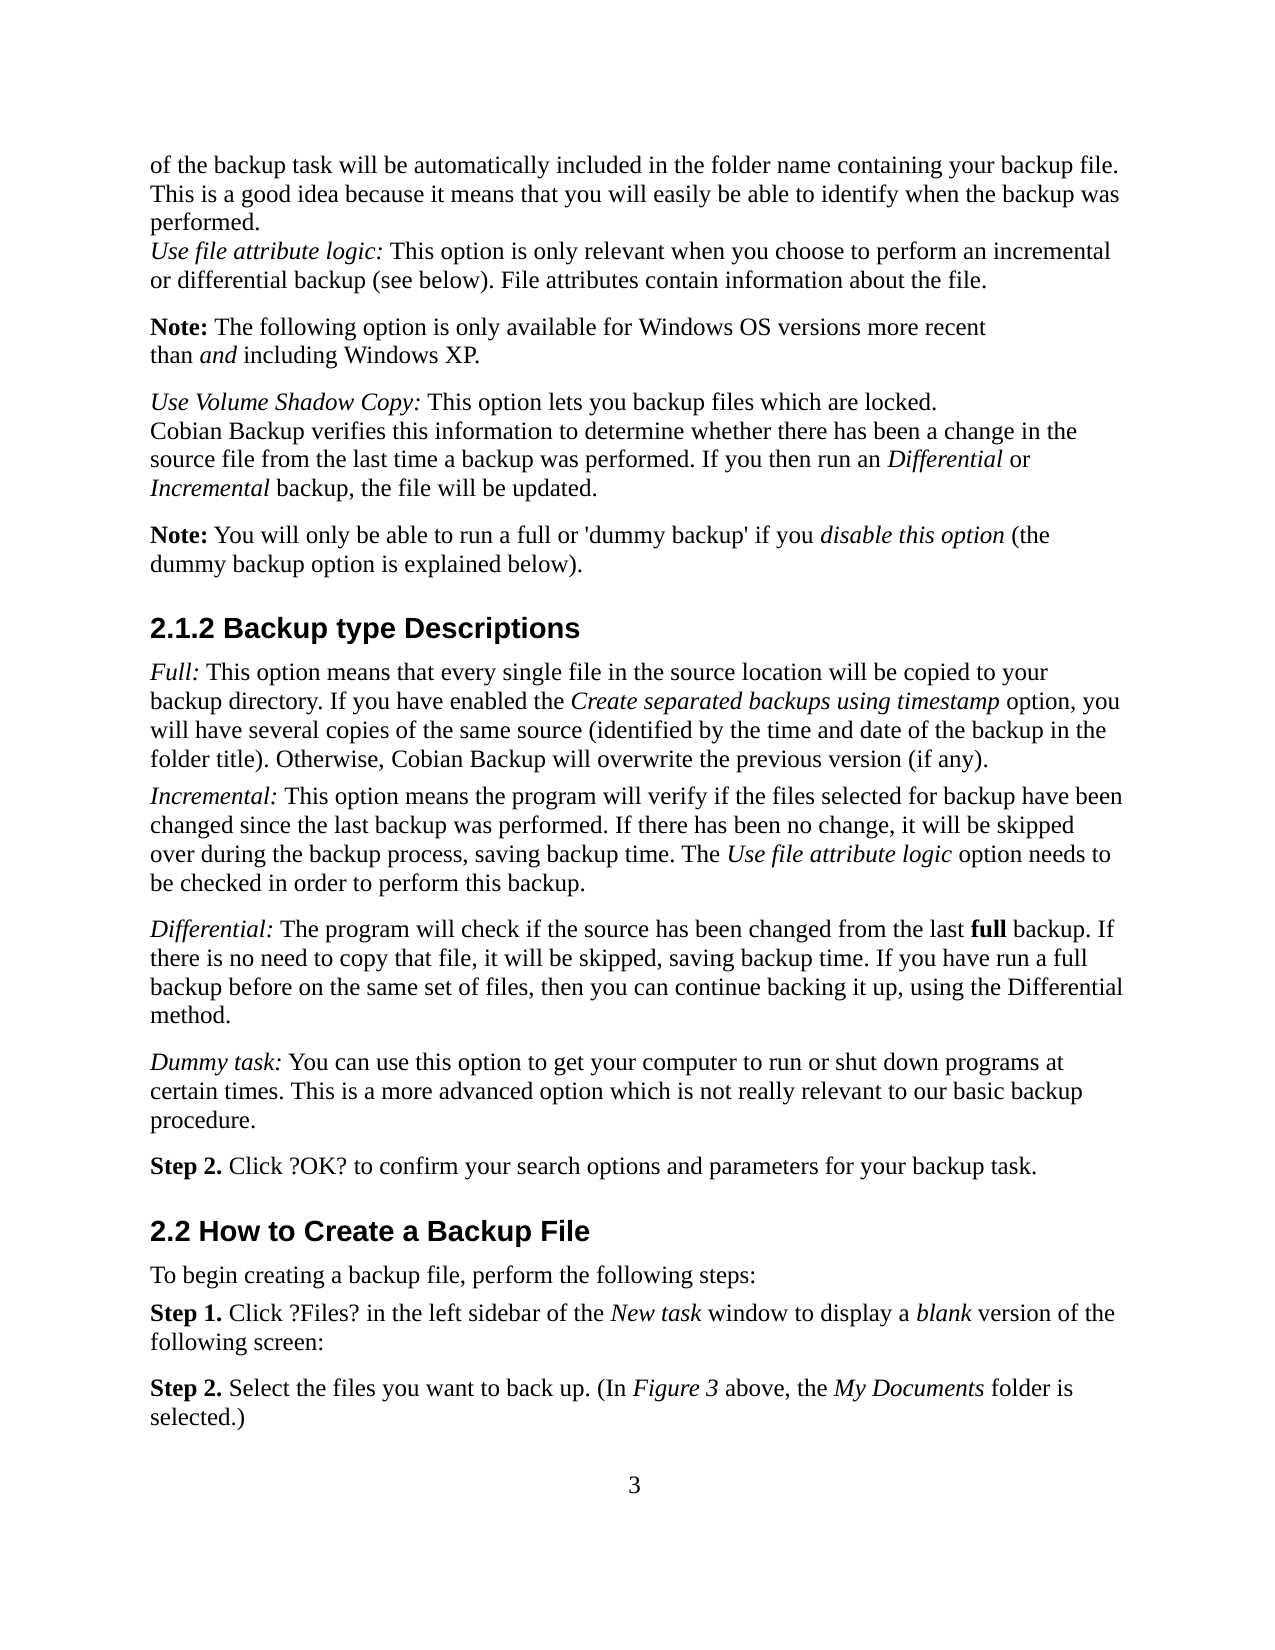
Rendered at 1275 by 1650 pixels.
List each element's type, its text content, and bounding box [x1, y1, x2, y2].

text Step 1. Click ?Files? in the left sidebar of the New task window to display a blank version of the following screen: [150, 1298, 1125, 1355]
text Step 2. Select the files you want to back up. (In Figure 3 above, the My Documents folder is selected.) [150, 1373, 1125, 1431]
subtitle 2.2 How to Create a Backup File [150, 1214, 1125, 1248]
text Full: This option means that every single file in the source location will be copied to your backup directory. If you have enabled the Create separated backups using timestamp option, you will have several copies of the same source (identified by the time and date of the backup in the folder title). Otherwise, Cobian Backup will overwrite the previous version (if any). [150, 657, 1125, 772]
text To begin creating a backup file, perform the following steps: [150, 1260, 1125, 1289]
text Differential: The program will check if the source has been changed from the last full backup. If there is no need to copy that file, it will be skipped, saving backup time. If you have run a full backup before on the same set of files, then you can continue backing it up, using the Differential method. [150, 914, 1125, 1029]
text of the backup task will be automatically included in the folder name containing your backup file. This is a good idea because it means that you will easily be able to identify when the backup was performed. Use file attribute logic: This option is only relevant when you choose to perform an incremental or differential backup (see below). File attributes contain information about the file. [150, 150, 1125, 294]
text Step 2. Click ?OK? to confirm your search options and parameters for your backup task. [150, 1151, 1125, 1180]
text Note: The following option is only available for Windows OS versions more recent than and including Windows XP. [150, 312, 1125, 369]
text Note: You will only be able to run a full or 'dummy backup' if you disable this option (the dummy backup option is explained below). [150, 520, 1125, 577]
subtitle 2.1.2 Backup type Descriptions [150, 611, 1125, 645]
text Use Volume Shadow Copy: This option lets you backup files which are locked. Cobian Backup verifies this information to determine whether there has been a change in the source file from the last time a backup was performed. If you then run an Differential or Incremental backup, the file will be updated. [150, 387, 1125, 502]
text Dummy task: You can use this option to get your computer to run or shut down programs at certain times. This is a more advanced option which is not really relevant to our basic backup procedure. [150, 1047, 1125, 1133]
text Incremental: This option means the program will verify if the files selected for backup have been changed since the last backup was performed. If there has been no change, it will be skipped over during the backup process, saving backup time. The Use file attribute logic option needs to be checked in order to perform this backup. [150, 781, 1125, 896]
